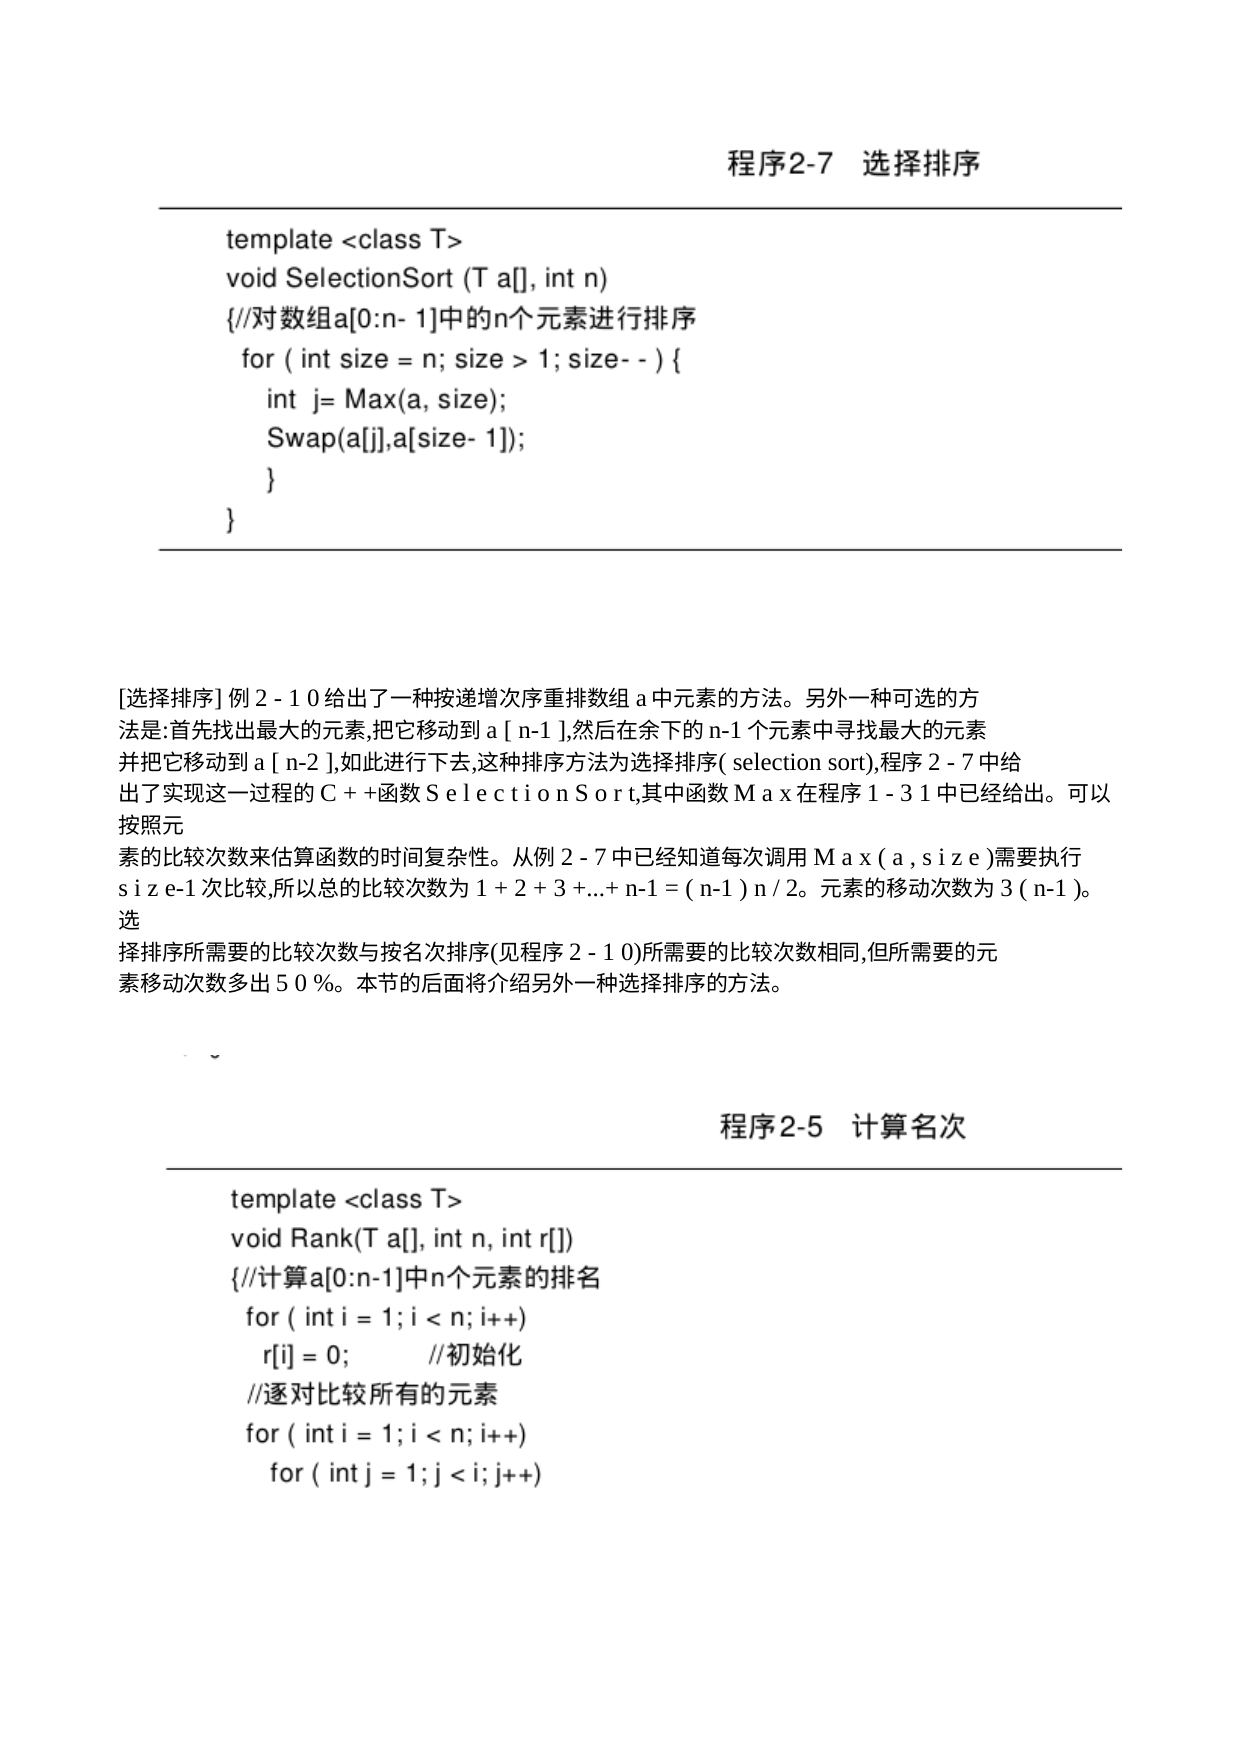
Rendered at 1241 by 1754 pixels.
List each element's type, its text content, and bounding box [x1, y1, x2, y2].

picture [118, 118, 1123, 624]
text 并把它移动到a [ n-2 ],如此进行下去,这种排序方法为选择排序( selection sort),程序2 - 7中给 [118, 745, 1122, 776]
text 法是:首先找出最大的元素,把它移动到 a [ n-1 ],然后在余下的 n-1个元素中寻找最大的元素 [118, 713, 1122, 745]
text s i z e-1次比较,所以总的比较次数为 1 + 2 + 3 +...+ n-1 = ( n-1 ) n / 2。元素的移动次数为 3 ( n-1 )。选 [118, 871, 1122, 935]
text 素的比较次数来估算函数的时间复杂性。从例 2 - 7中已经知道每次调用 M a x ( a , s i z e )需要执行 [118, 840, 1122, 871]
text 择排序所需要的比较次数与按名次排序(见程序 2 - 1 0)所需要的比较次数相同,但所需要的元 [118, 935, 1122, 966]
text 出了实现这一过程的 C + +函数S e l e c t i o n S o r t,其中函数M a x在程序1 - 3 1中已经给出。可以按照元 [118, 776, 1122, 840]
text [选择排序] 例2 - 1 0给出了一种按递增次序重排数组 a中元素的方法。另外一种可选的方 [118, 681, 1122, 713]
text 素移动次数多出5 0 %。本节的后面将介绍另外一种选择排序的方法。 [118, 966, 1122, 998]
picture [118, 1055, 1123, 1612]
